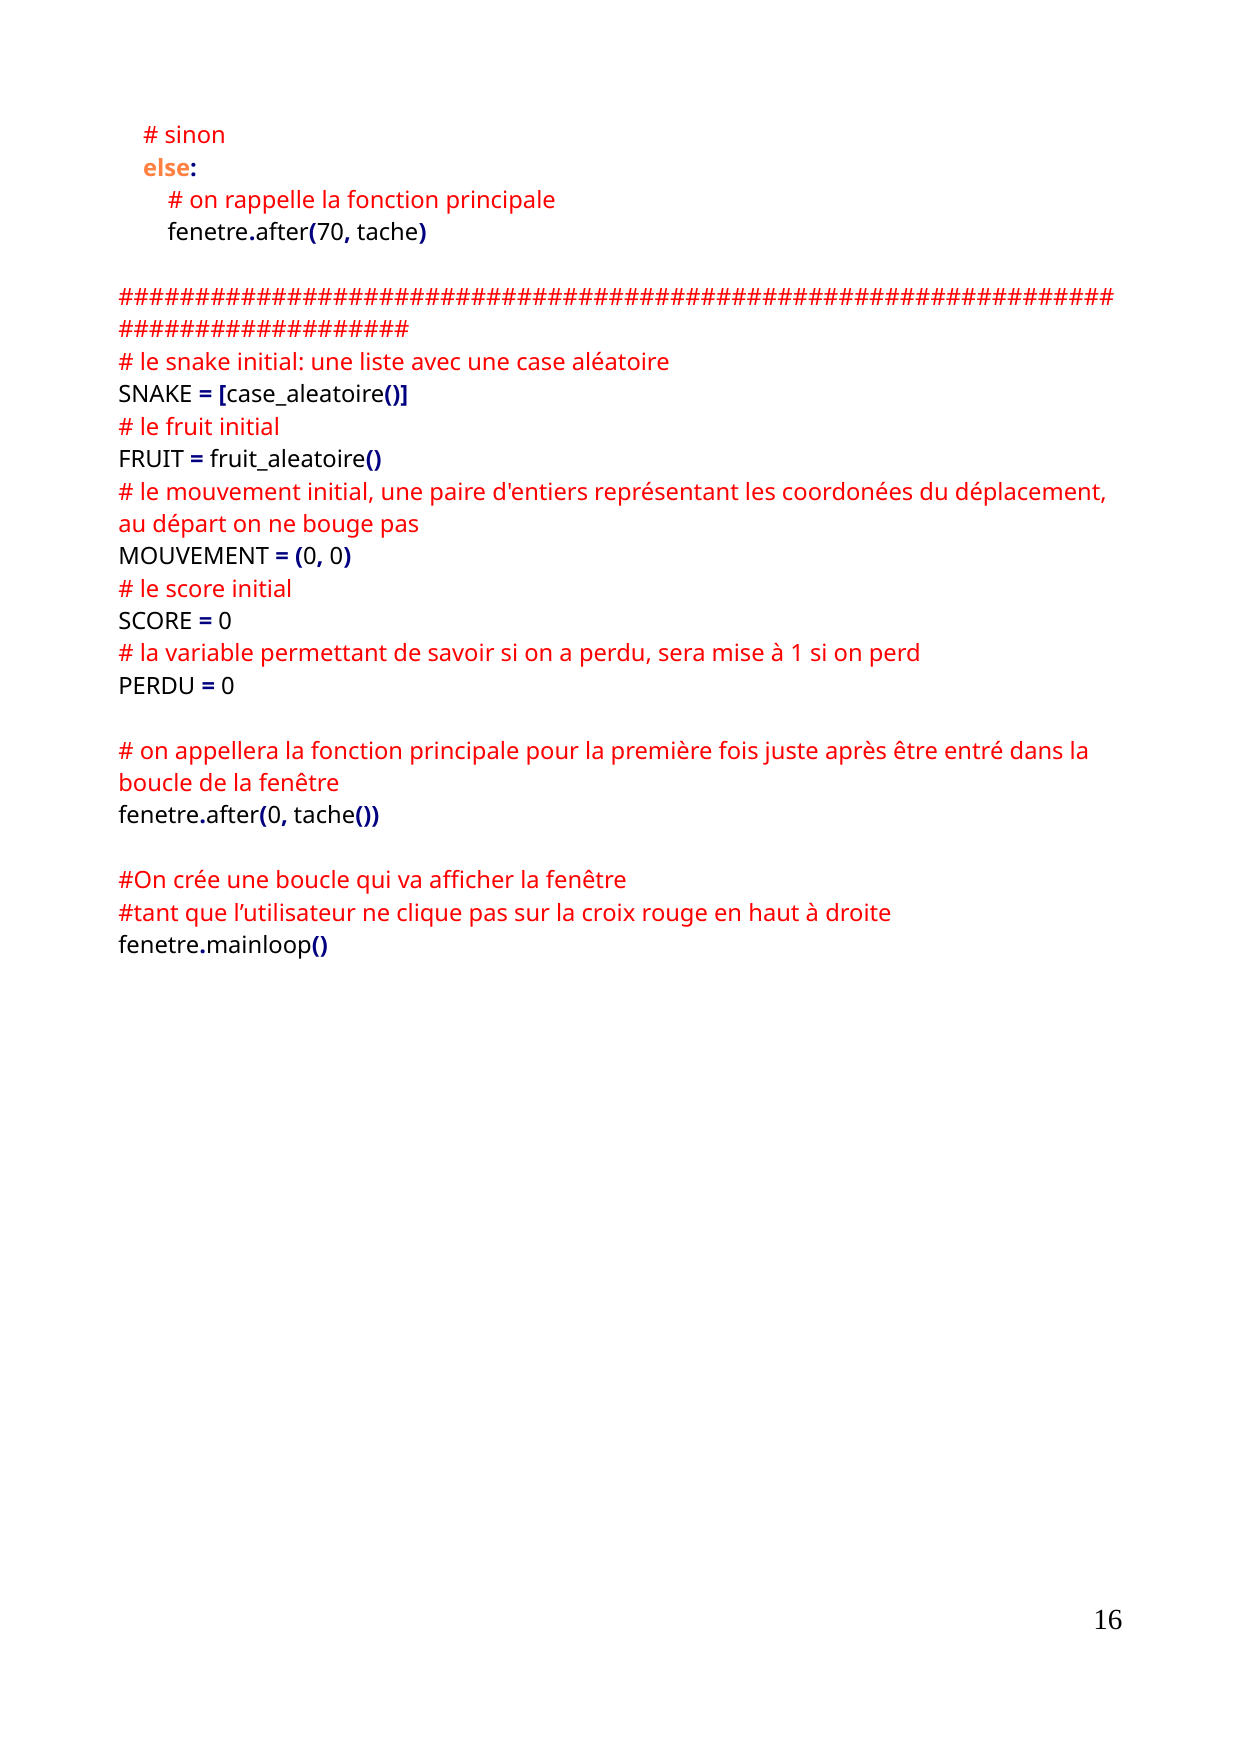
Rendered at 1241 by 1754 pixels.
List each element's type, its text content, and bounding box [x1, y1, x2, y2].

text # le snake initial: une liste avec une case aléatoire [118, 345, 1122, 377]
text else: [118, 151, 1122, 183]
text FRUIT = fruit_aleatoire() [118, 442, 1122, 474]
text #On crée une boucle qui va afficher la fenêtre [118, 863, 1122, 896]
text MOUVEMENT = (0, 0) [118, 539, 1122, 572]
text # le score initial [118, 572, 1122, 604]
text SNAKE = [case_aleatoire()] [118, 377, 1122, 410]
text # sinon [118, 118, 1122, 151]
text fenetre.after(0, tache()) [118, 798, 1122, 831]
text fenetre.after(70, tache) [118, 215, 1122, 248]
text # on appellera la fonction principale pour la première fois juste après être entré dans la boucle de la fenêtre [118, 734, 1122, 798]
text # la variable permettant de savoir si on a perdu, sera mise à 1 si on perd [118, 636, 1122, 669]
text #tant que l’utilisateur ne clique pas sur la croix rouge en haut à droite [118, 896, 1122, 928]
text SCORE = 0 [118, 604, 1122, 636]
text #################################################################################### [118, 280, 1122, 345]
text PERDU = 0 [118, 669, 1122, 701]
text # on rappelle la fonction principale [118, 183, 1122, 215]
text fenetre.mainloop() [118, 928, 1122, 960]
text # le fruit initial [118, 410, 1122, 442]
text # le mouvement initial, une paire d'entiers représentant les coordonées du déplacement, au départ on ne bouge pas [118, 474, 1122, 539]
